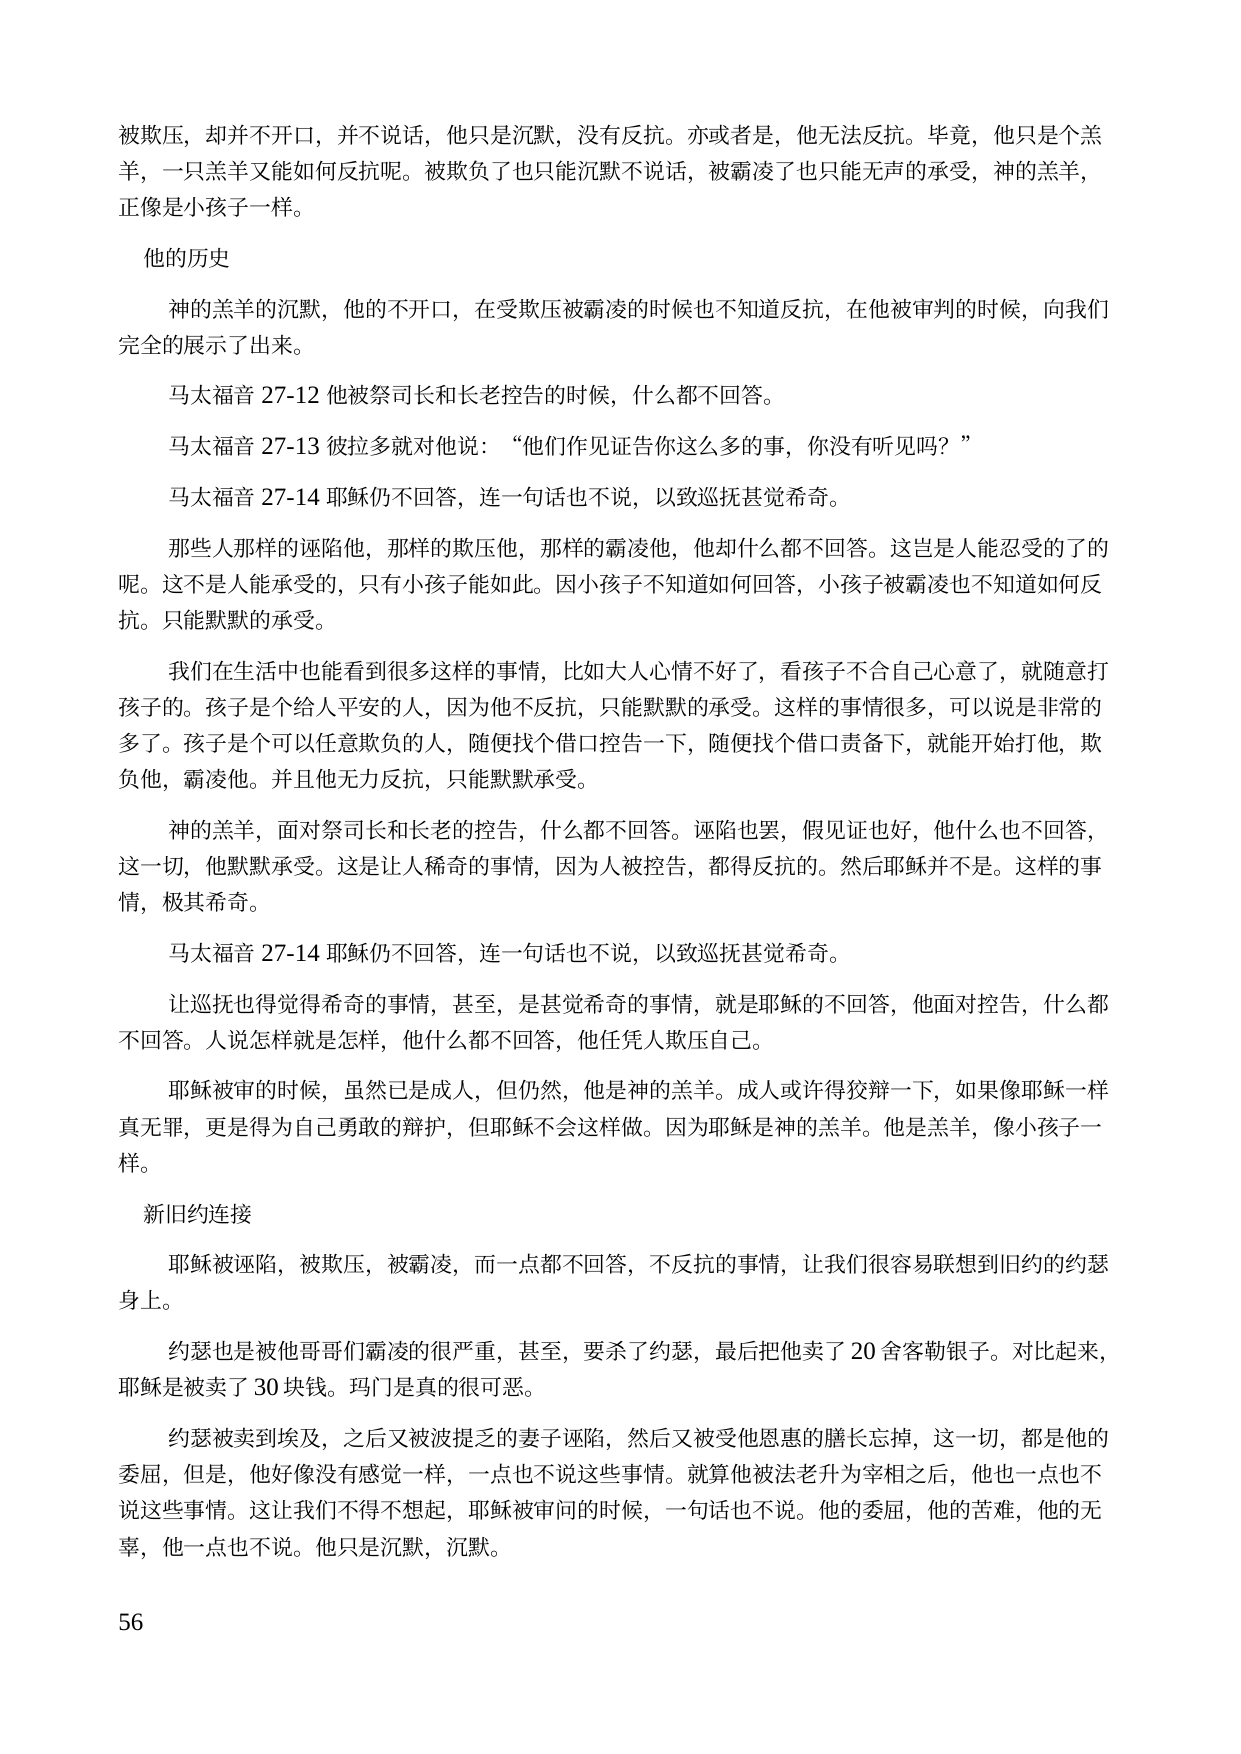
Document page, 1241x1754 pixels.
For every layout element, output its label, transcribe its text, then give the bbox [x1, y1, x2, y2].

text 那些人那样的诬陷他，那样的欺压他，那样的霸凌他，他却什么都不回答。这岂是人能忍受的了的呢。这不是人能承受的，只有小孩子能如此。因小孩子不知道如何回答，小孩子被霸凌也不知道如何反抗。只能默默的承受。 [118, 531, 1122, 635]
text 约瑟也是被他哥哥们霸凌的很严重，甚至，要杀了约瑟，最后把他卖了20舍客勒银子。对比起来，耶稣是被卖了30块钱。玛门是真的很可恶。 [118, 1334, 1122, 1402]
text 马太福音 27-12 他被祭司长和长老控告的时候，什么都不回答。 [118, 379, 1122, 410]
text 让巡抚也得觉得希奇的事情，甚至，是甚觉希奇的事情，就是耶稣的不回答，他面对控告，什么都不回答。人说怎样就是怎样，他什么都不回答，他任凭人欺压自己。 [118, 987, 1122, 1054]
text 另一个单词表达了类似的意思。נַעֲנֶה, 这个词的原型是 עָנָה, 意思是受苦，在这里是Niphal分词，他受苦。他虽然被霸凌受苦，他却像是个无助的小孩子一样，不反抗，或者说，无力反抗。这在之后的句子中向我们表现了出来。וְלֹא יִפְתַּח־פִּיו，并且，他不开他的口。他并不说话。神的羔羊虽然是被霸凌被欺压，却并不开口，并不说话，他只是沉默，没有反抗。亦或者是，他无法反抗。毕竟，他只是个羔羊，一只羔羊又能如何反抗呢。被欺负了也只能沉默不说话，被霸凌了也只能无声的承受，神的羔羊，正像是小孩子一样。 [118, 118, 1122, 222]
text 我们在生活中也能看到很多这样的事情，比如大人心情不好了，看孩子不合自己心意了，就随意打孩子的。孩子是个给人平安的人，因为他不反抗，只能默默的承受。这样的事情很多，可以说是非常的多了。孩子是个可以任意欺负的人，随便找个借口控告一下，随便找个借口责备下，就能开始打他，欺负他，霸凌他。并且他无力反抗，只能默默承受。 [118, 654, 1122, 794]
text 约瑟被卖到埃及，之后又被波提乏的妻子诬陷，然后又被受他恩惠的膳长忘掉，这一切，都是他的委屈，但是，他好像没有感觉一样，一点也不说这些事情。就算他被法老升为宰相之后，他也一点也不说这些事情。这让我们不得不想起，耶稣被审问的时候，一句话也不说。他的委屈，他的苦难，他的无辜，他一点也不说。他只是沉默，沉默。 [118, 1421, 1122, 1561]
text 他的历史 [118, 241, 1122, 273]
text 马太福音 27-13 彼拉多就对他说：“他们作见证告你这么多的事，你没有听见吗？” [118, 429, 1122, 461]
text 神的羔羊，面对祭司长和长老的控告，什么都不回答。诬陷也罢，假见证也好，他什么也不回答，这一切，他默默承受。这是让人稀奇的事情，因为人被控告，都得反抗的。然后耶稣并不是。这样的事情，极其希奇。 [118, 813, 1122, 917]
text 耶稣被审的时候，虽然已是成人，但仍然，他是神的羔羊。成人或许得狡辩一下，如果像耶稣一样真无罪，更是得为自己勇敢的辩护，但耶稣不会这样做。因为耶稣是神的羔羊。他是羔羊，像小孩子一样。 [118, 1074, 1122, 1177]
text 耶稣被诬陷，被欺压，被霸凌，而一点都不回答，不反抗的事情，让我们很容易联想到旧约的约瑟身上。 [118, 1247, 1122, 1315]
text 马太福音 27-14 耶稣仍不回答，连一句话也不说，以致巡抚甚觉希奇。 [118, 480, 1122, 512]
text 马太福音 27-14 耶稣仍不回答，连一句话也不说，以致巡抚甚觉希奇。 [118, 936, 1122, 968]
text 神的羔羊的沉默，他的不开口，在受欺压被霸凌的时候也不知道反抗，在他被审判的时候，向我们完全的展示了出来。 [118, 292, 1122, 359]
text 新旧约连接 [118, 1197, 1122, 1228]
